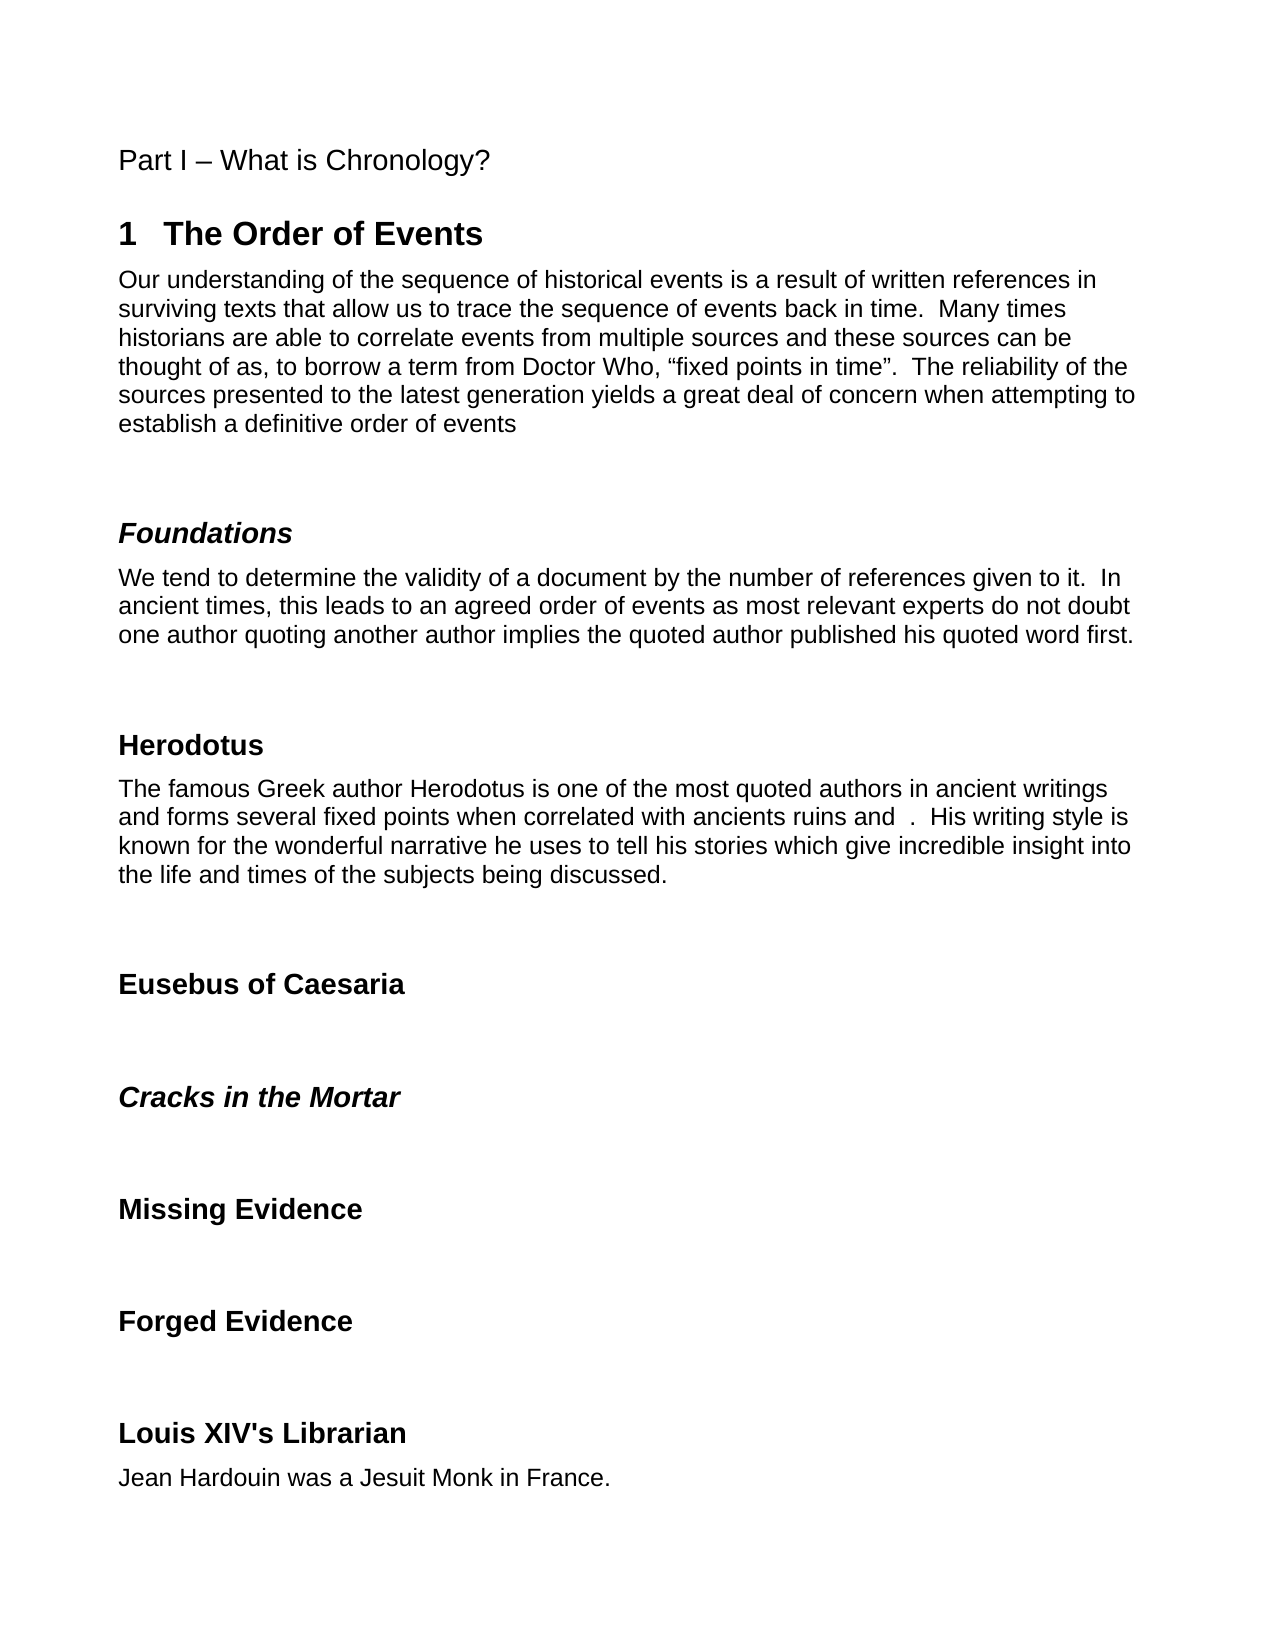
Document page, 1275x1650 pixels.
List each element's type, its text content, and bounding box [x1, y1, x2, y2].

subtitle Herodotus [118, 728, 1157, 761]
subtitle Missing Evidence [118, 1192, 1157, 1226]
text We tend to determine the validity of a document by the number of references given to it. In ancient times, this leads to an agreed order of events as most relevant experts do not doubt one author quoting another author implies the quoted author published his quoted word first. [118, 563, 1157, 649]
subtitle Eusebus of Caesaria [118, 967, 1157, 1001]
text The famous Greek author Herodotus is one of the most quoted authors in ancient writings and forms several fixed points when correlated with ancients ruins and . His writing style is known for the wonderful narrative he uses to tell his stories which give incredible insight into the life and times of the subjects being discussed. [118, 774, 1157, 889]
subtitle Louis XIV's Librarian [118, 1417, 1157, 1450]
text Jean Hardouin was a Jesuit Monk in France. [118, 1463, 1157, 1491]
subtitle Cracks in the Mortar [118, 1080, 1157, 1113]
subtitle Forged Evidence [118, 1304, 1157, 1338]
text Our understanding of the sequence of historical events is a result of written references in surviving texts that allow us to trace the sequence of events back in time. Many times historians are able to correlate events from multiple sources and these sources can be thought of as, to borrow a term from Doctor Who, “fixed points in time”. The reliability of the sources presented to the latest generation yields a great deal of concern when attempting to establish a definitive order of events [118, 265, 1157, 438]
subtitle The Order of Events [118, 214, 1157, 253]
subtitle Foundations [118, 517, 1157, 550]
subtitle Part I – What is Chronology? [118, 143, 1157, 177]
